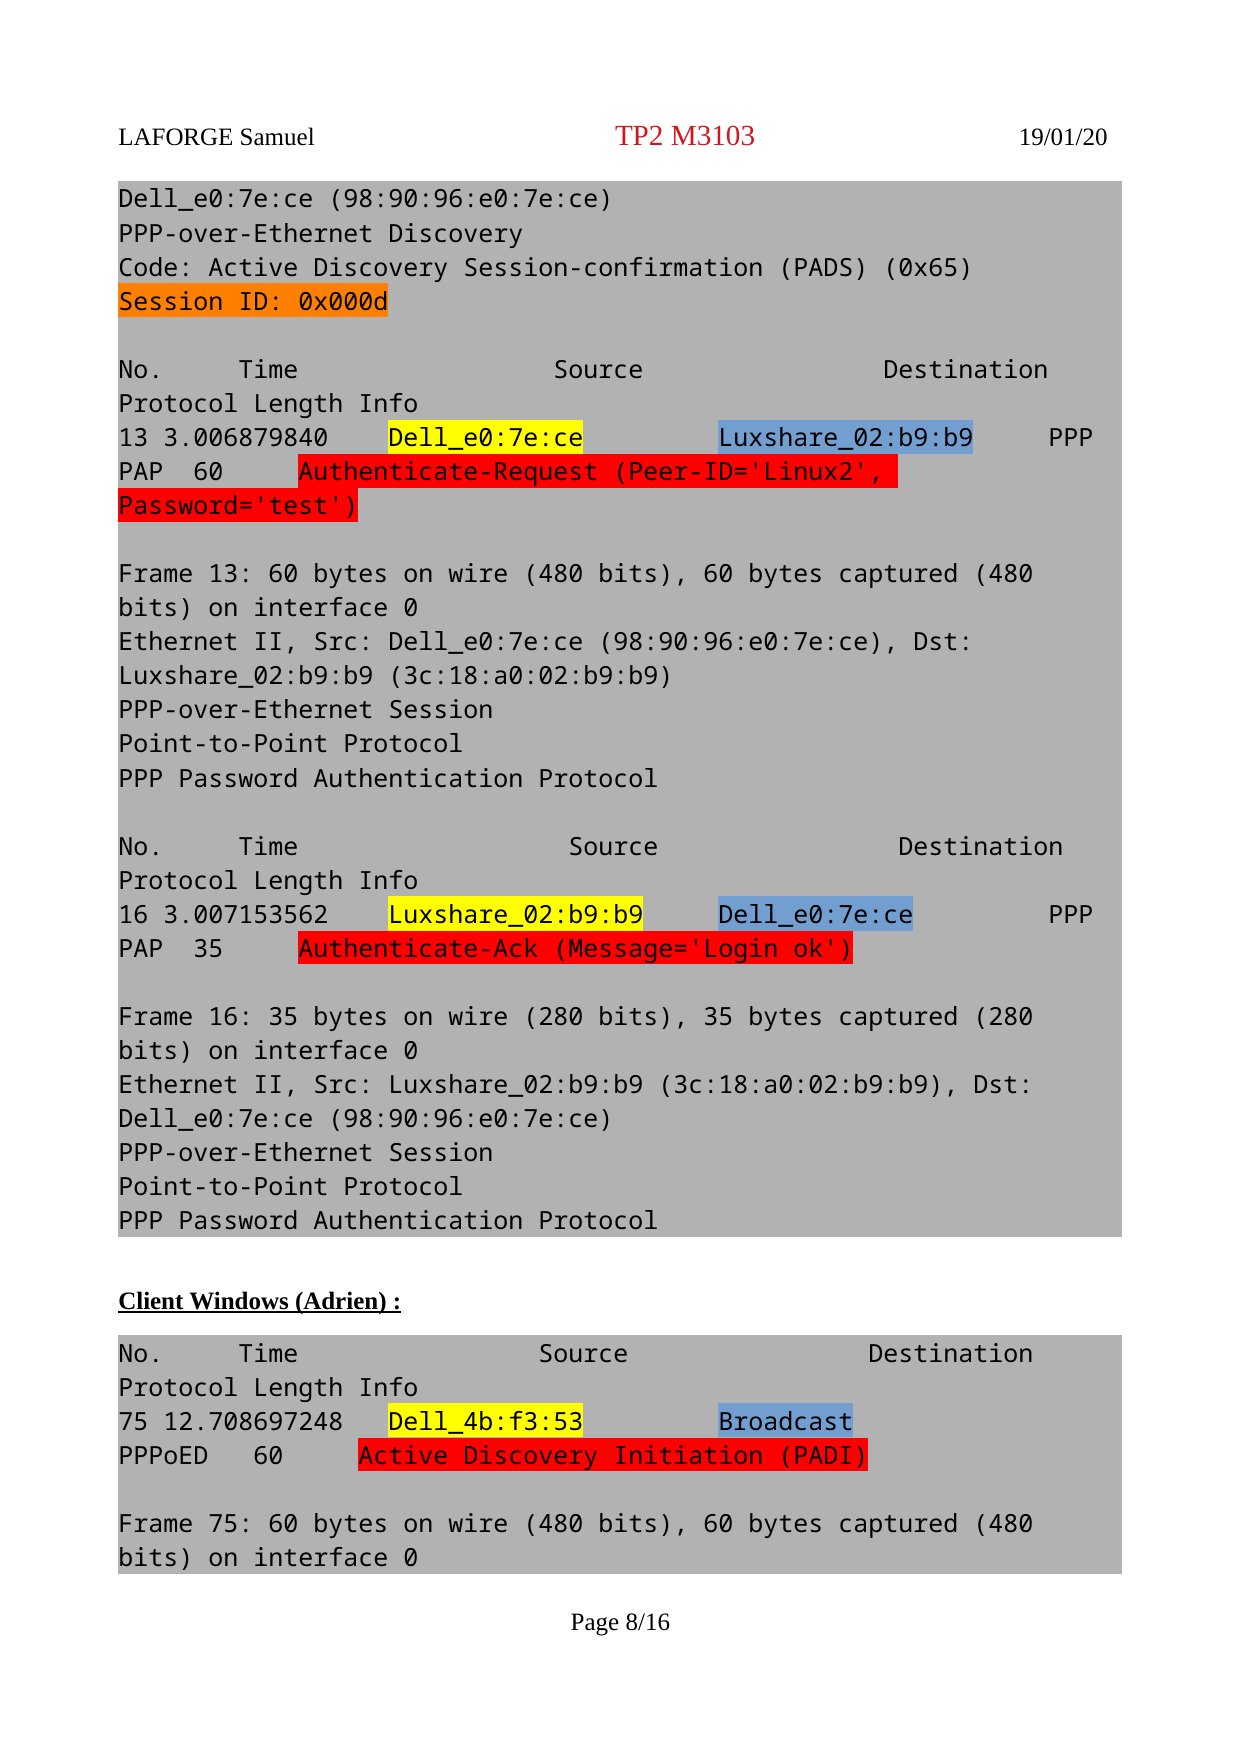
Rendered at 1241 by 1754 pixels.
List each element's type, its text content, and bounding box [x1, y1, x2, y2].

text Dell_e0:7e:ce (98:90:96:e0:7e:ce) PPP-over-Ethernet Discovery [118, 181, 1122, 249]
text No. Time Source Destination Protocol Length Info 16 3.007153562 Luxshare_02:b9:b9 Dell_e0:7e:ce PPP PAP 35 Authenticate-Ack (Message='Login ok') Frame 16: 35 bytes on wire (280 bits), 35 bytes captured (280 bits) on interface 0 Ethernet II, Src: Luxshare_02:b9:b9 (3c:18:a0:02:b9:b9), Dst: Dell_e0:7e:ce (98:90:96:e0:7e:ce) PPP-over-Ethernet Session Point-to-Point Protocol PPP Password Authentication Protocol [118, 828, 1122, 1237]
text No. Time Source Destination Protocol Length Info 13 3.006879840 Dell_e0:7e:ce Luxshare_02:b9:b9 PPP PAP 60 Authenticate-Request (Peer-ID='Linux2', Password='test') Frame 13: 60 bytes on wire (480 bits), 60 bytes captured (480 bits) on interface 0 Ethernet II, Src: Dell_e0:7e:ce (98:90:96:e0:7e:ce), Dst: Luxshare_02:b9:b9 (3c:18:a0:02:b9:b9) PPP-over-Ethernet Session Point-to-Point Protocol PPP Password Authentication Protocol [118, 351, 1122, 794]
text No. Time Source Destination Protocol Length Info 75 12.708697248 Dell_4b:f3:53 Broadcast PPPoED 60 Active Discovery Initiation (PADI) Frame 75: 60 bytes on wire (480 bits), 60 bytes captured (480 bits) on interface 0 [118, 1335, 1122, 1574]
text Code: Active Discovery Session-confirmation (PADS) (0x65) Session ID: 0x000d [118, 249, 1122, 317]
text Client Windows (Adrien) : [118, 1286, 1122, 1315]
